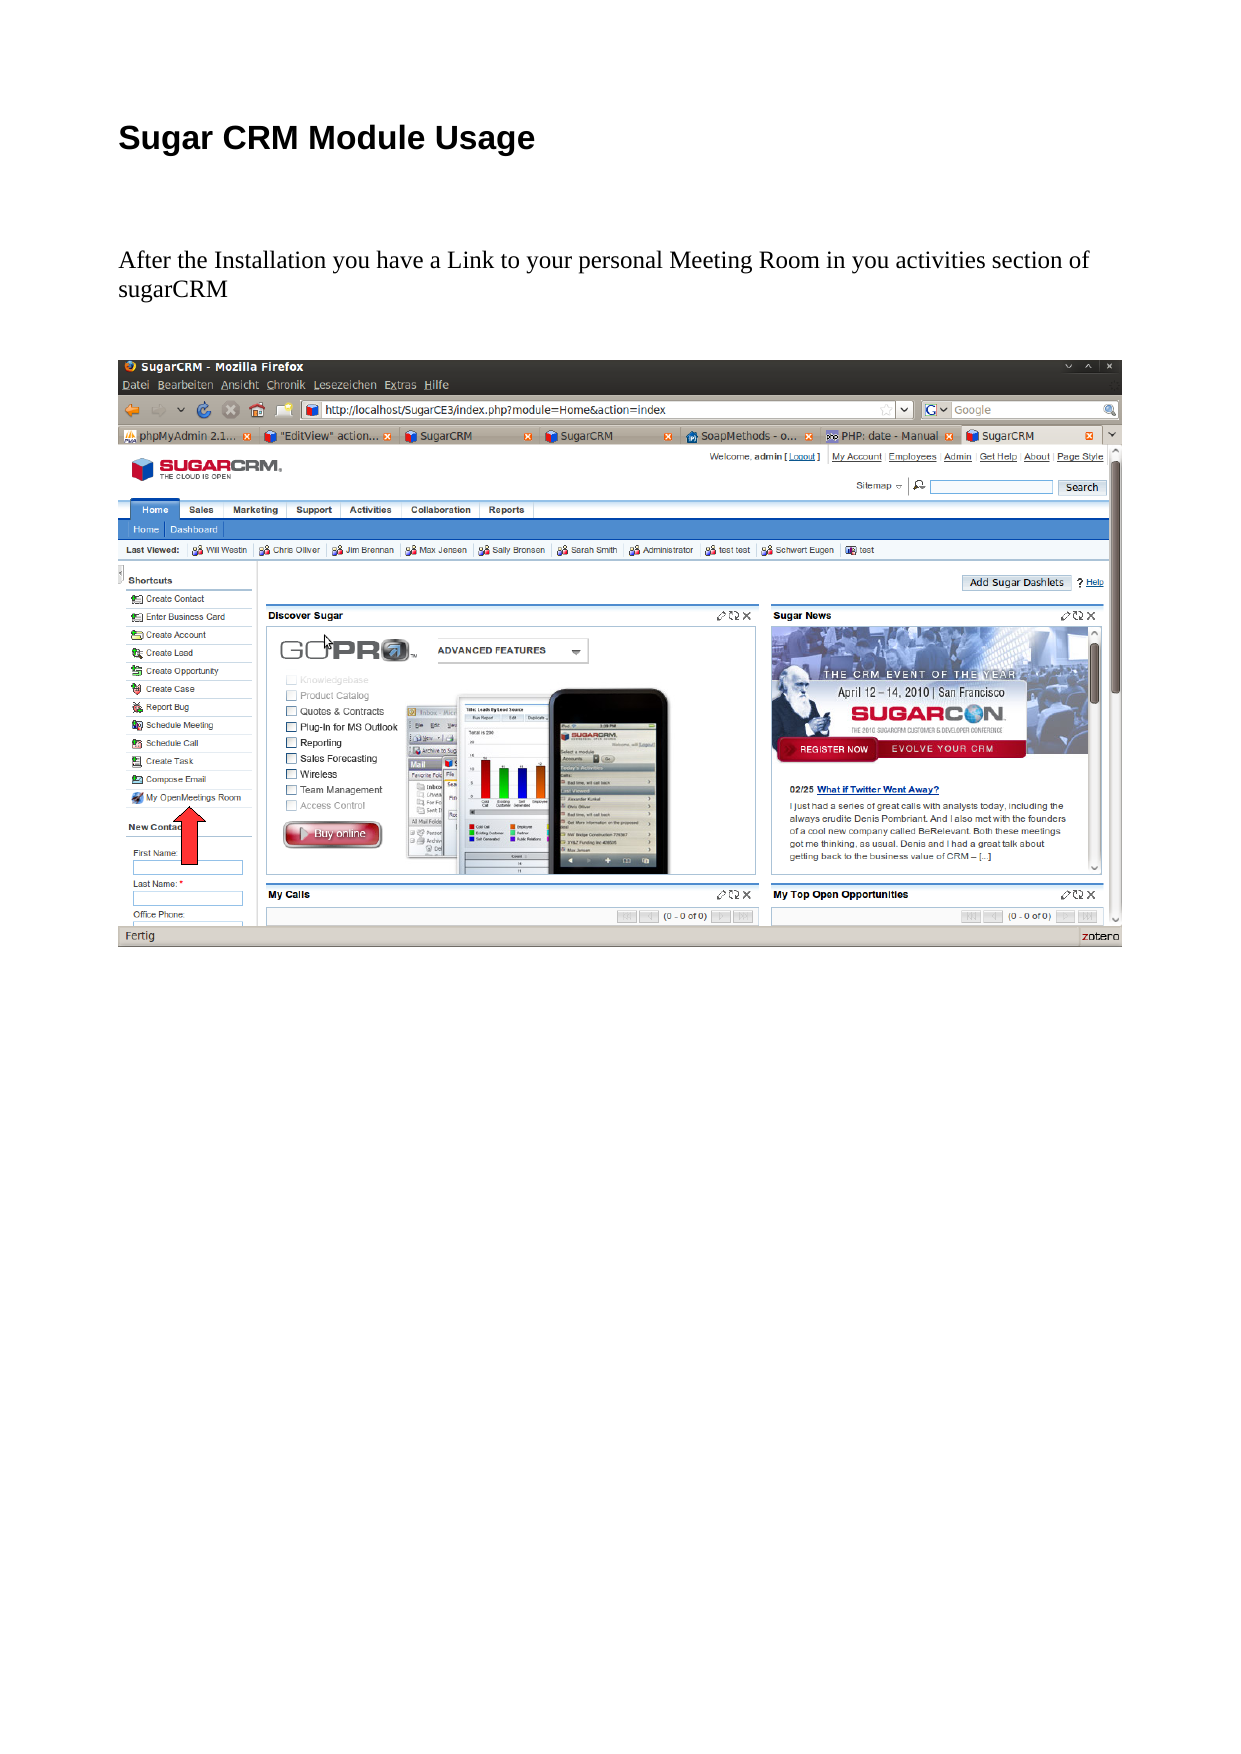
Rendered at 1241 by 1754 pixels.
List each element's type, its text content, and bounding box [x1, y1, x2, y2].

subtitle Sugar CRM Module Usage [118, 118, 1122, 157]
picture [118, 360, 1122, 947]
text After the Installation you have a Link to your personal Meeting Room in you activities section of sugarCRM [118, 245, 1122, 303]
